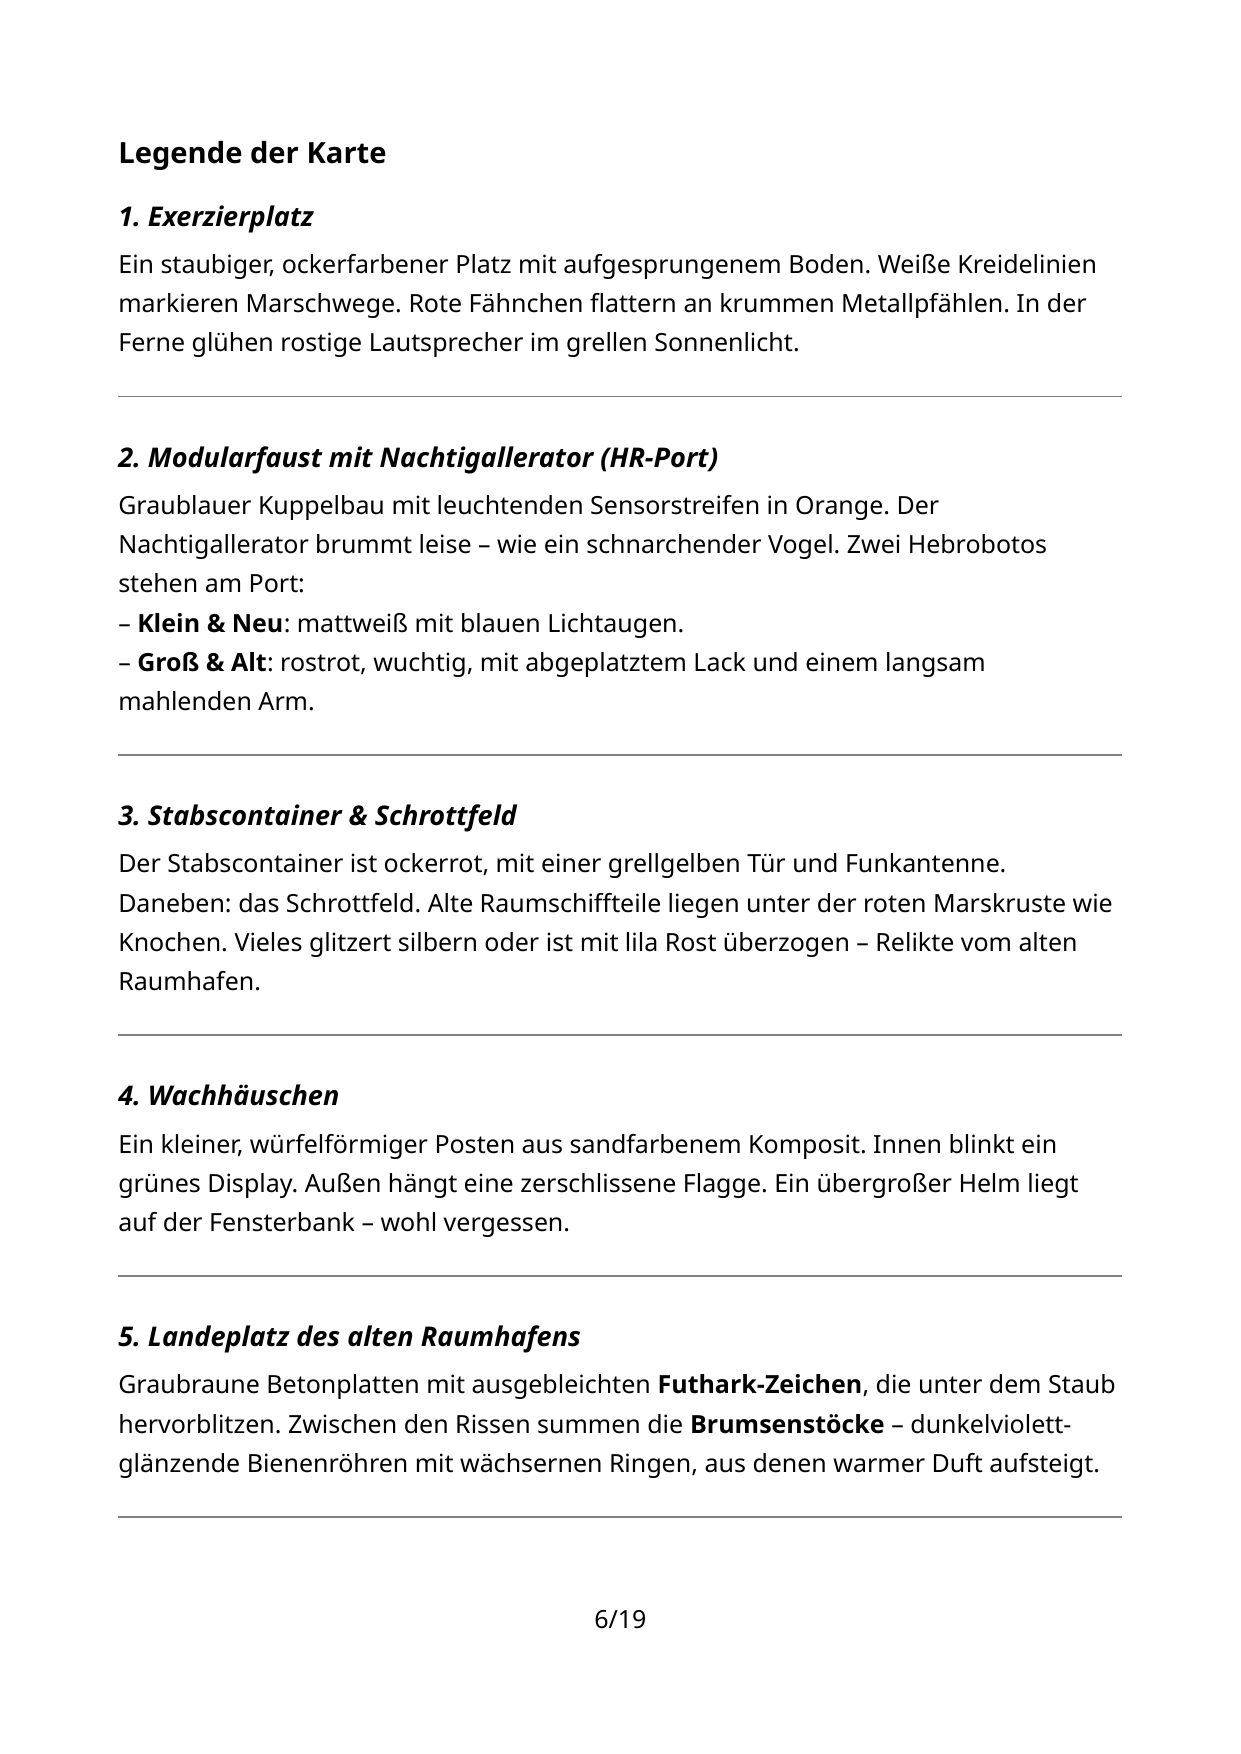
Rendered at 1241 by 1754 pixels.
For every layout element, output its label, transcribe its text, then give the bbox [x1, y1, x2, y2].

subtitle 4. Wachhäuschen [118, 1077, 1122, 1114]
subtitle 2. Modularfaust mit Nachtigallerator (HR-Port) [118, 438, 1122, 475]
subtitle Legende der Karte [118, 133, 1122, 172]
subtitle 3. Stabscontainer & Schrottfeld [118, 797, 1122, 834]
subtitle 1. Exerzierplatz [118, 197, 1122, 234]
text Der Stabscontainer ist ockerrot, mit einer grellgelben Tür und Funkantenne. Daneben: das Schrottfeld. Alte Raumschiffteile liegen unter der roten Marskruste wie Knochen. Vieles glitzert silbern oder ist mit lila Rost überzogen – Relikte vom alten Raumhafen. [118, 846, 1122, 998]
text Ein kleiner, würfelförmiger Posten aus sandfarbenem Komposit. Innen blinkt ein grünes Display. Außen hängt eine zerschlissene Flagge. Ein übergroßer Helm liegt auf der Fensterbank – wohl vergessen. [118, 1126, 1122, 1239]
text Graublauer Kuppelbau mit leuchtenden Sensorstreifen in Orange. Der Nachtigallerator brummt leise – wie ein schnarchender Vogel. Zwei Hebrobotos stehen am Port: – Klein & Neu: mattweiß mit blauen Lichtaugen. – Groß & Alt: rostrot, wuchtig, mit abgeplatztem Lack und einem langsam mahlenden Arm. [118, 488, 1122, 718]
subtitle 5. Landeplatz des alten Raumhafens [118, 1318, 1122, 1355]
text Ein staubiger, ockerfarbener Platz mit aufgesprungenem Boden. Weiße Kreidelinien markieren Marschwege. Rote Fähnchen flattern an krummen Metallpfählen. In der Ferne glühen rostige Lautsprecher im grellen Sonnenlicht. [118, 247, 1122, 359]
text Graubraune Betonplatten mit ausgebleichten Futhark-Zeichen, die unter dem Staub hervorblitzen. Zwischen den Rissen summen die Brumsenstöcke – dunkelviolett-glänzende Bienenröhren mit wächsernen Ringen, aus denen warmer Duft aufsteigt. [118, 1367, 1122, 1479]
